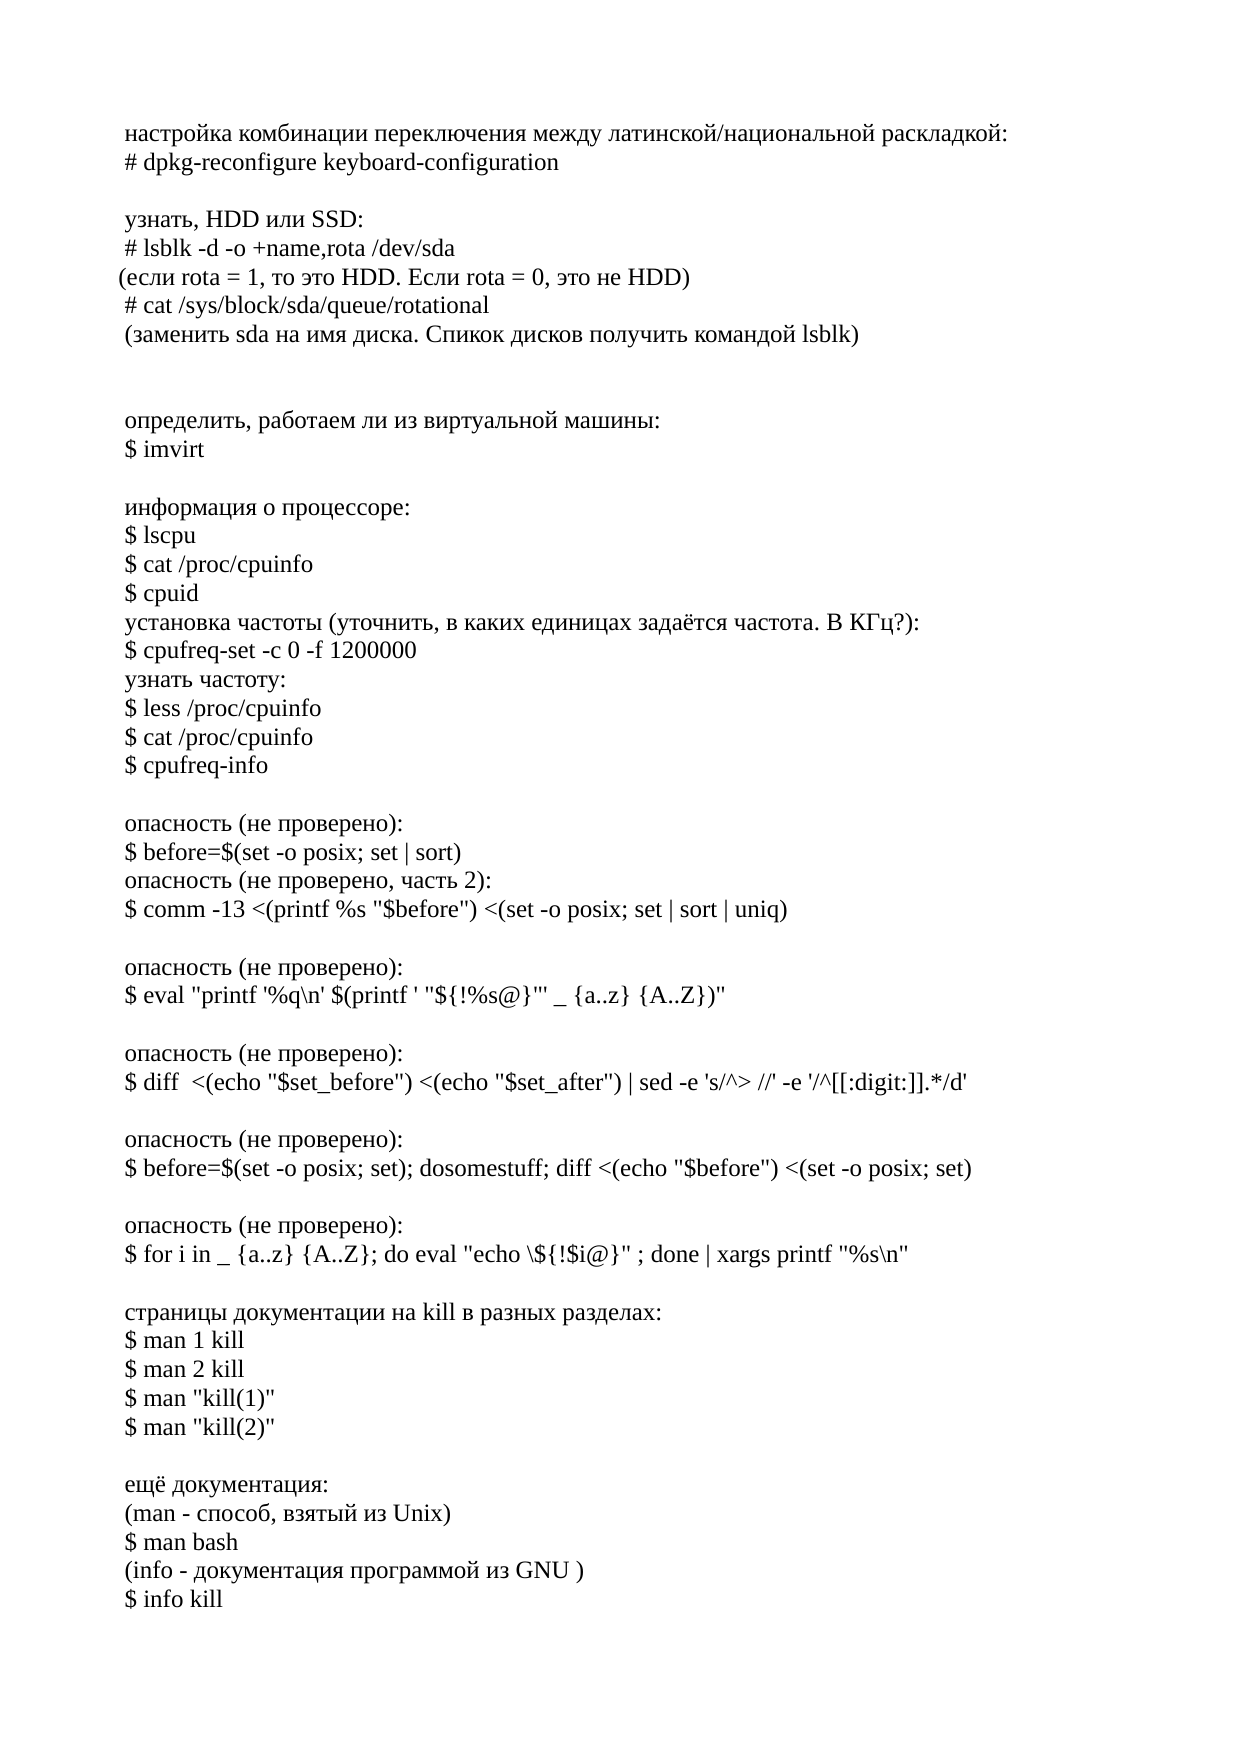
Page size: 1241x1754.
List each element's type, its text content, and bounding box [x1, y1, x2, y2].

text опасность (не проверено): [118, 952, 1122, 981]
text опасность (не проверено): [118, 1038, 1122, 1067]
text $ cpuid [118, 578, 1122, 607]
text # dpkg-reconfigure keyboard-configuration [118, 147, 1122, 176]
text $ for i in _ {a..z} {A..Z}; do eval "echo \${!$i@}" ; done | xargs printf "%s\n" [118, 1239, 1122, 1268]
text $ before=$(set -o posix; set | sort) [118, 837, 1122, 866]
text $ lscpu [118, 521, 1122, 549]
text опасность (не проверено): [118, 808, 1122, 837]
text узнать частоту: [118, 664, 1122, 693]
text (info - документация программой из GNU ) [118, 1556, 1122, 1584]
text опасность (не проверено, часть 2): [118, 866, 1122, 894]
text $ man bash [118, 1527, 1122, 1556]
text $ cat /proc/cpuinfo [118, 549, 1122, 578]
text # cat /sys/block/sda/queue/rotational [118, 291, 1122, 319]
text $ diff <(echo "$set_before") <(echo "$set_after") | sed -e 's/^> //' -e '/^[[:digit:]].*/d' [118, 1067, 1122, 1096]
text $ man 1 kill [118, 1326, 1122, 1354]
text опасность (не проверено): [118, 1124, 1122, 1153]
text $ comm -13 <(printf %s "$before") <(set -o posix; set | sort | uniq) [118, 894, 1122, 923]
text опасность (не проверено): [118, 1211, 1122, 1239]
text определить, работаем ли из виртуальной машины: [118, 406, 1122, 434]
text $ man "kill(1)" [118, 1383, 1122, 1412]
text (man - способ, взятый из Unix) [118, 1498, 1122, 1527]
text # lsblk -d -o +name,rota /dev/sda [118, 233, 1122, 262]
text $ man "kill(2)" [118, 1412, 1122, 1441]
text $ cpufreq-set -c 0 -f 1200000 [118, 636, 1122, 664]
text $ info kill [118, 1584, 1122, 1613]
text $ man 2 kill [118, 1354, 1122, 1383]
text (если rota = 1, то это HDD. Если rota = 0, это не HDD) [118, 262, 1122, 291]
text страницы документации на kill в разных разделах: [118, 1297, 1122, 1326]
text $ eval "printf '%q\n' $(printf ' "${!%s@}"' _ {a..z} {A..Z})" [118, 981, 1122, 1009]
text (заменить sda на имя диска. Спикок дисков получить командой lsblk) [118, 319, 1122, 348]
text $ less /proc/cpuinfo [118, 693, 1122, 722]
text $ cat /proc/cpuinfo [118, 722, 1122, 751]
text $ imvirt [118, 434, 1122, 463]
text ещё документация: [118, 1469, 1122, 1498]
text настройка комбинации переключения между латинской/национальной раскладкой: [118, 118, 1122, 147]
text установка частоты (уточнить, в каких единицах задаётся частота. В КГц?): [118, 607, 1122, 636]
text информация о процессоре: [118, 492, 1122, 521]
text $ cpufreq-info [118, 751, 1122, 779]
text узнать, HDD или SSD: [118, 204, 1122, 233]
text $ before=$(set -o posix; set); dosomestuff; diff <(echo "$before") <(set -o posix; set) [118, 1153, 1122, 1182]
